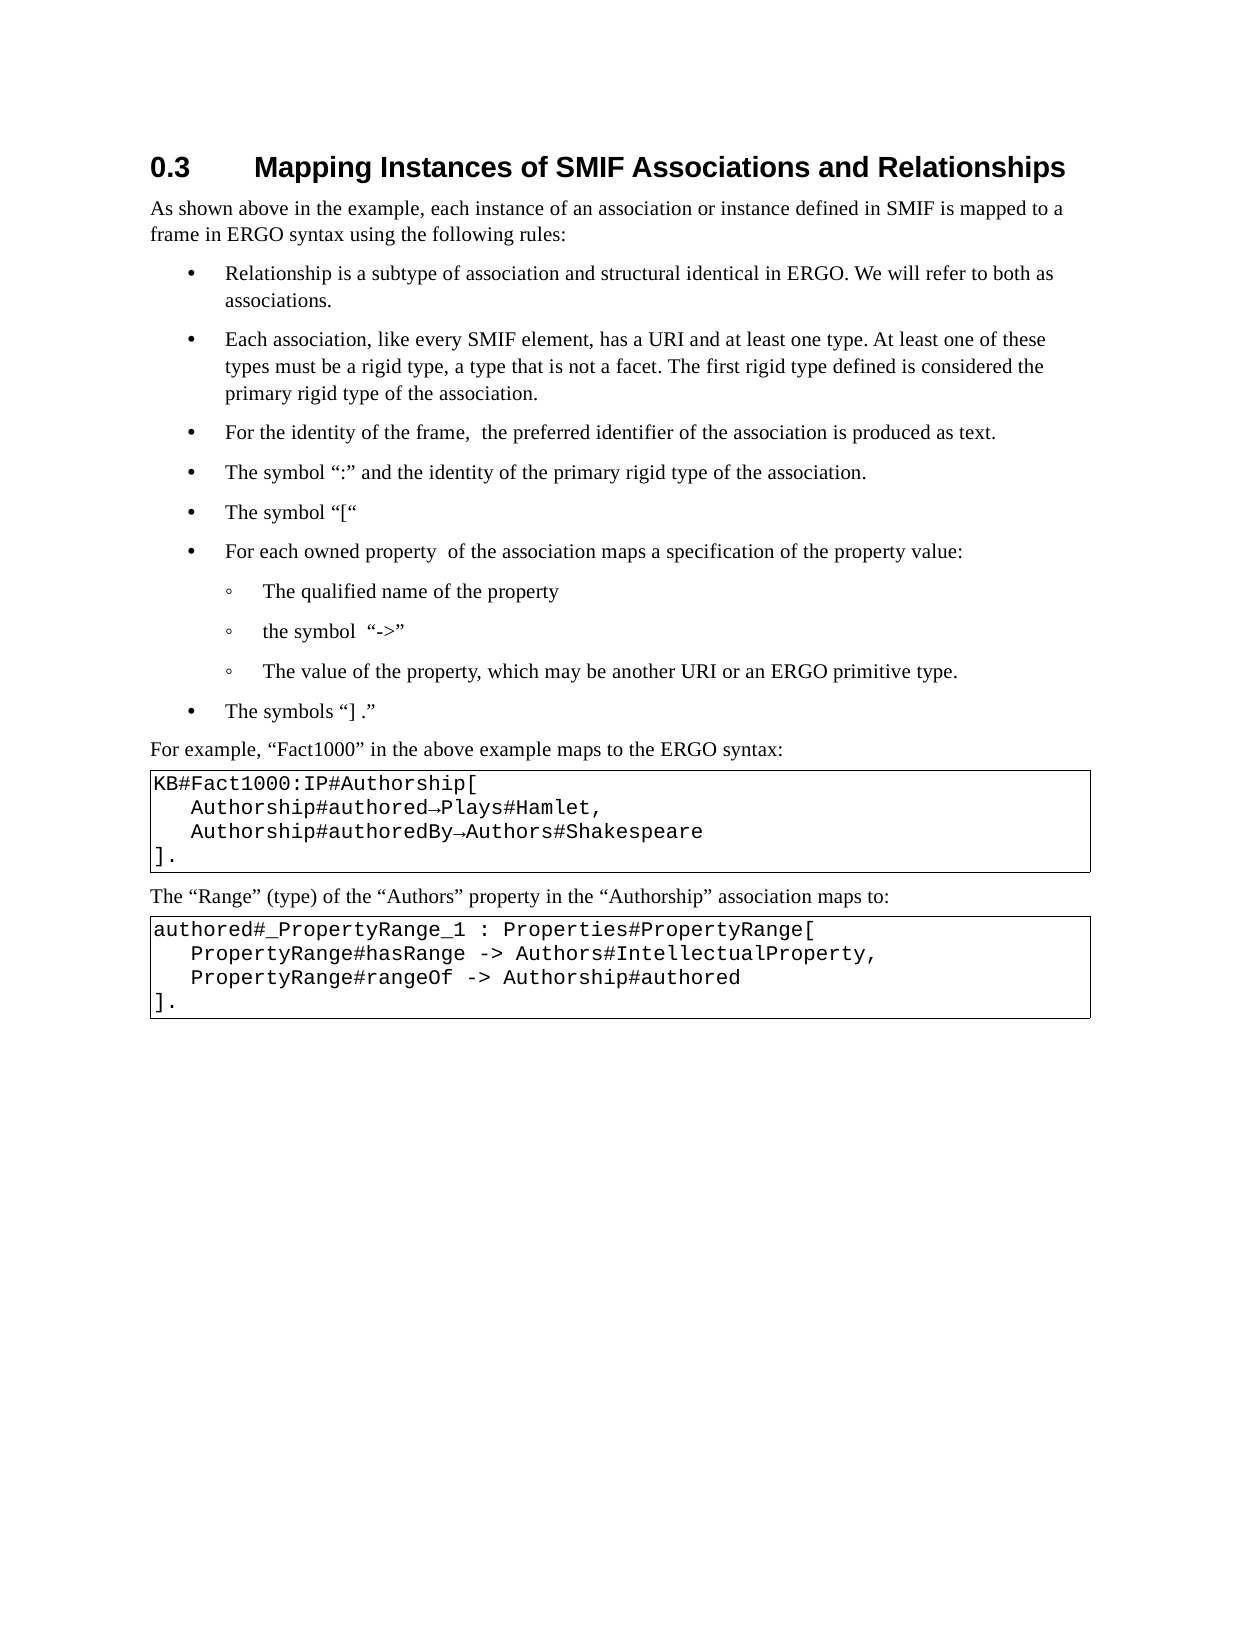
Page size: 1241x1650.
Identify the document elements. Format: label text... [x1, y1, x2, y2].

list The symbol “[“ [187, 498, 1090, 524]
subtitle Mapping Instances of SMIF Associations and Relationships [150, 150, 1090, 183]
list The qualified name of the property [225, 578, 1090, 604]
list For each owned property of the association maps a specification of the property value: [187, 538, 1090, 564]
list The symbol “:” and the identity of the primary rigid type of the association. [187, 459, 1090, 484]
list For the identity of the frame, the preferred identifier of the association is produced as text. [187, 419, 1090, 444]
list Each association, like every SMIF element, has a URI and at least one type. At least one of these types must be a rigid type, a type that is not a facet. The first rigid type defined is considered the primary rigid type of the association. [187, 326, 1090, 405]
list The symbols “] .” [187, 697, 1090, 723]
text authored#_PropertyRange_1 : Properties#PropertyRange[ PropertyRange#hasRange -> Authors#IntellectualProperty, PropertyRange#rangeOf -> Authorship#authored [151, 917, 1090, 988]
text ]. [151, 988, 1090, 1018]
text Authorship#authoredBy→Authors#Shakespeare [151, 818, 1090, 842]
list the symbol “->” [225, 618, 1090, 643]
text KB#Fact1000:IP#Authorship[ [151, 771, 1090, 794]
text Authorship#authored→Plays#Hamlet, [151, 794, 1090, 818]
text As shown above in the example, each instance of an association or instance defined in SMIF is mapped to a frame in ERGO syntax using the following rules: [150, 196, 1090, 246]
list Relationship is a subtype of association and structural identical in ERGO. We will refer to both as associations. [187, 260, 1090, 312]
text The “Range” (type) of the “Authors” property in the “Authorship” association maps to: [150, 883, 1090, 908]
text ]. [151, 842, 1090, 872]
list The value of the property, which may be another URI or an ERGO primitive type. [225, 658, 1090, 683]
text For example, “Fact1000” in the above example maps to the ERGO syntax: [150, 737, 1090, 761]
